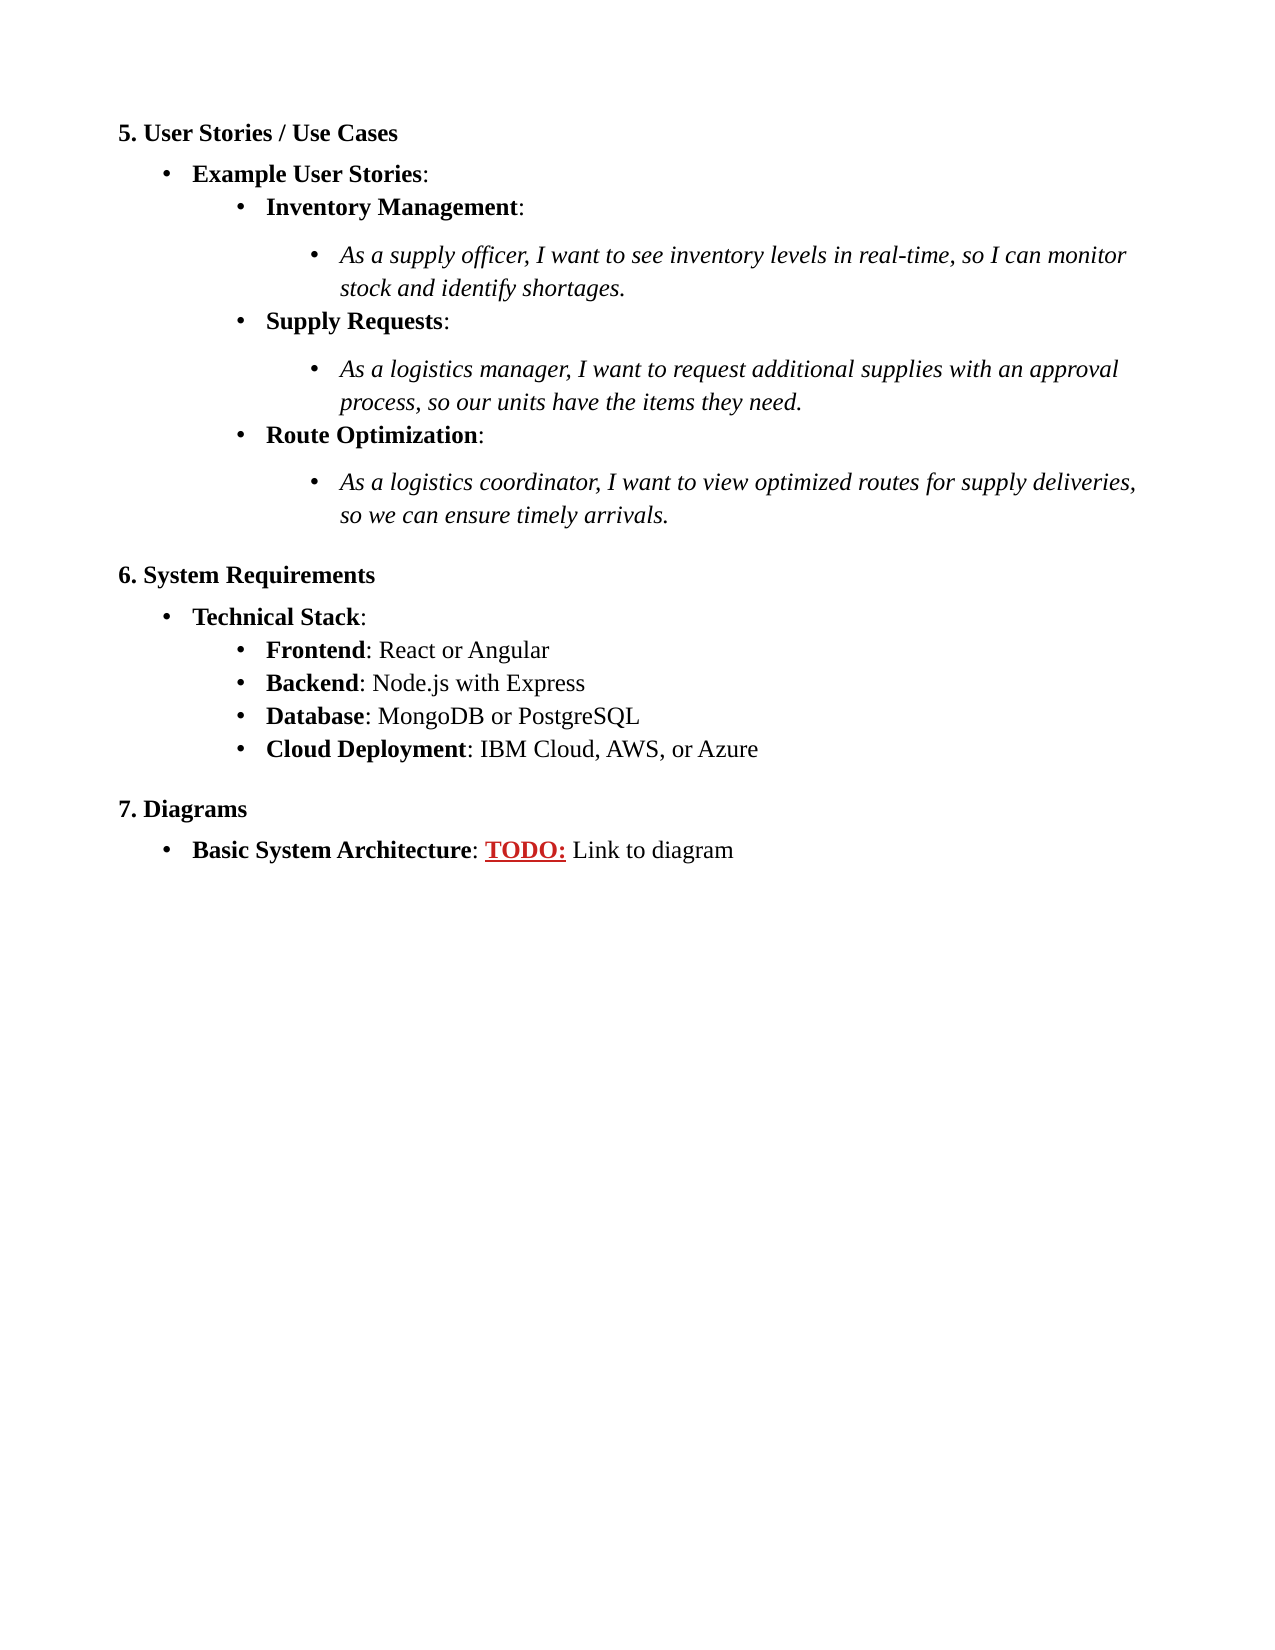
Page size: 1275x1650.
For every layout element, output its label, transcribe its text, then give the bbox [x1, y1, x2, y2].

list Cloud Deployment: IBM Cloud, AWS, or Azure [236, 734, 1157, 762]
subtitle 5. User Stories / Use Cases [118, 118, 1157, 147]
list Technical Stack: [162, 602, 1157, 630]
list Inventory Management: [236, 192, 1157, 221]
list Route Optimization: [236, 420, 1157, 448]
subtitle 6. System Requirements [118, 560, 1157, 589]
list Database: MongoDB or PostgreSQL [236, 701, 1157, 729]
list Basic System Architecture: TODO: Link to diagram [162, 835, 1157, 864]
list As a logistics manager, I want to request additional supplies with an approval process, so our units have the items they need. [310, 354, 1157, 415]
list Frontend: React or Angular [236, 635, 1157, 663]
list Backend: Node.js with Express [236, 668, 1157, 696]
list As a logistics coordinator, I want to view optimized routes for supply deliveries, so we can ensure timely arrivals. [310, 467, 1157, 529]
list As a supply officer, I want to see inventory levels in real-time, so I can monitor stock and identify shortages. [310, 240, 1157, 302]
list Example User Stories: [162, 159, 1157, 188]
subtitle 7. Diagrams [118, 794, 1157, 823]
list Supply Requests: [236, 306, 1157, 335]
